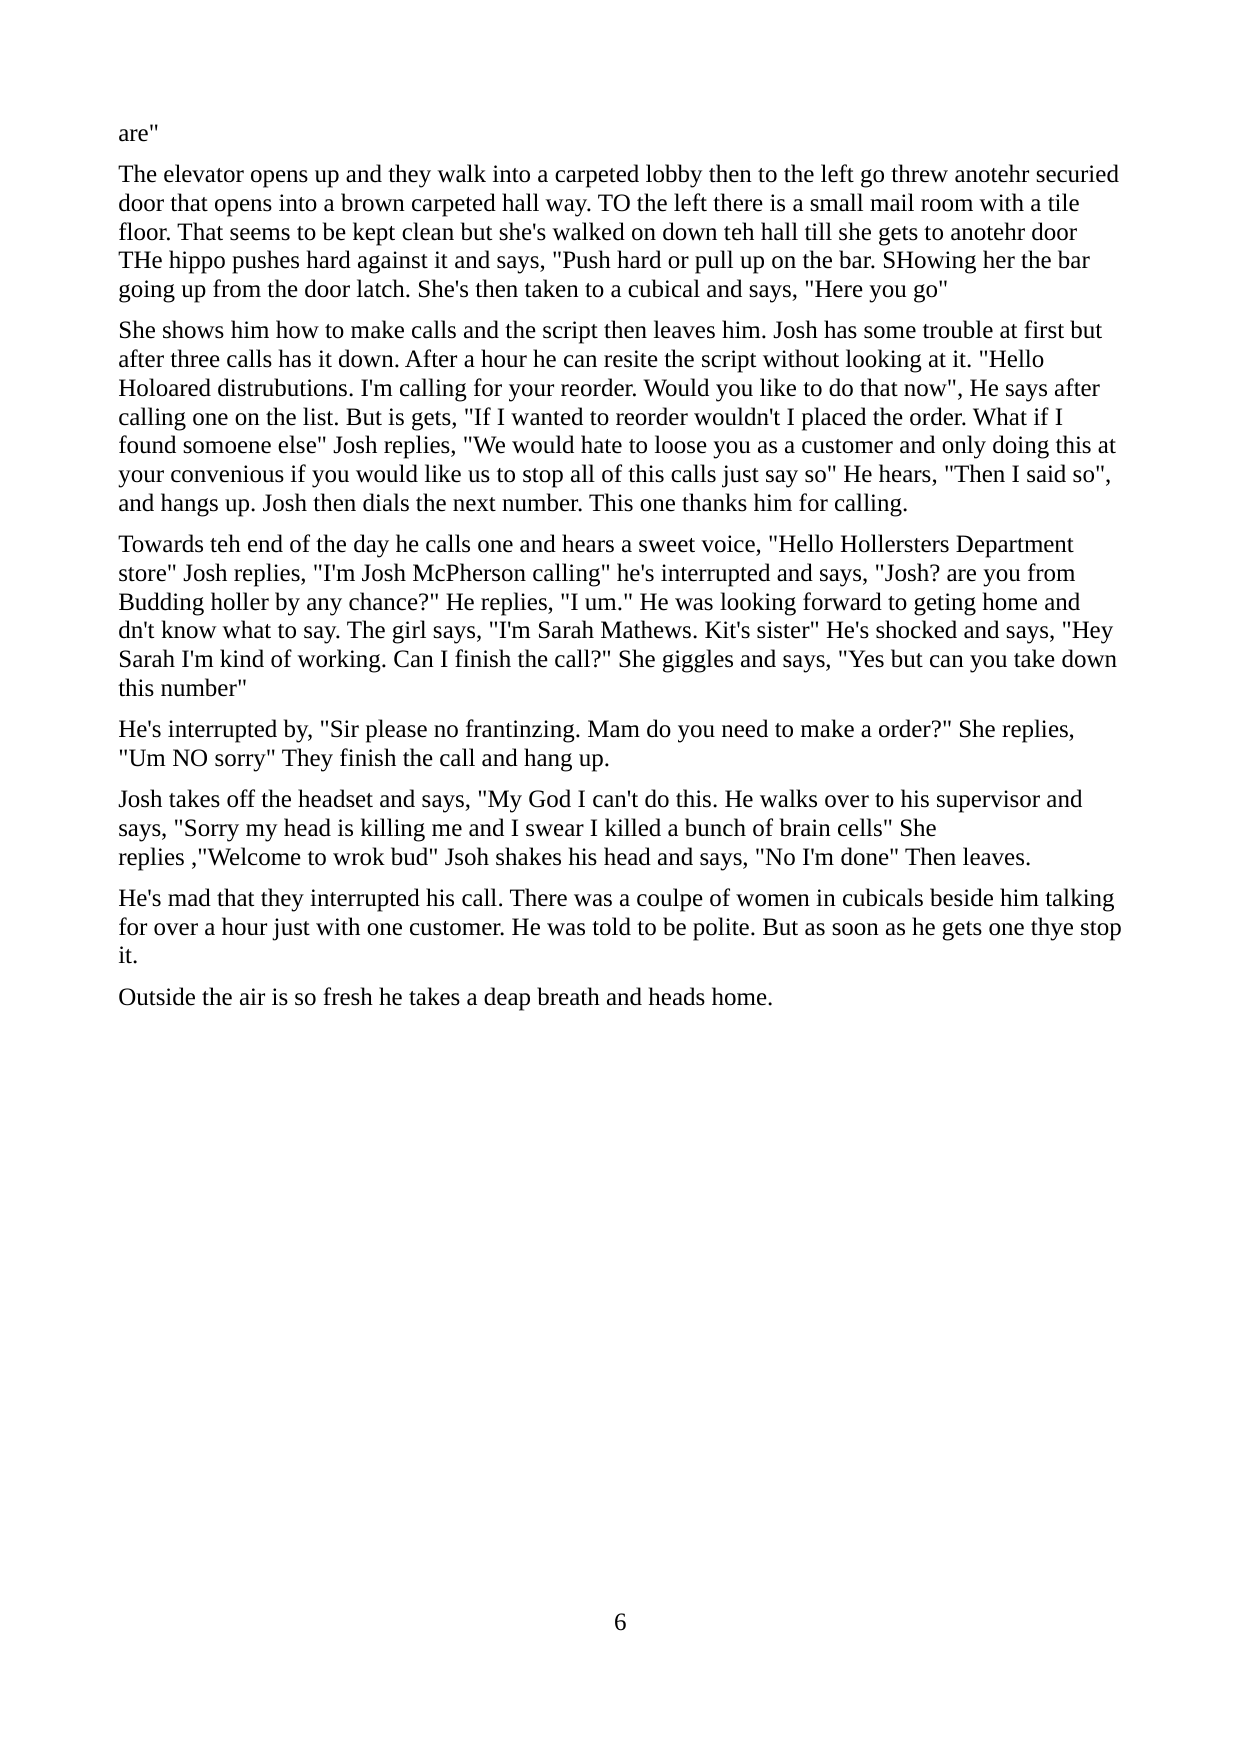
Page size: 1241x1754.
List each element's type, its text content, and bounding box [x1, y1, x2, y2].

text Towards teh end of the day he calls one and hears a sweet voice, "Hello Hollersters Department store" Josh replies, "I'm Josh McPherson calling" he's interrupted and says, "Josh? are you from Budding holler by any chance?" He replies, "I um." He was looking forward to geting home and dn't know what to say. The girl says, "I'm Sarah Mathews. Kit's sister" He's shocked and says, "Hey Sarah I'm kind of working. Can I finish the call?" She giggles and says, "Yes but can you take down this number" [118, 529, 1122, 702]
text He's mad that they interrupted his call. There was a coulpe of women in cubicals beside him talking for over a hour just with one customer. He was told to be polite. But as soon as he gets one thye stop it. [118, 883, 1122, 969]
text Outside the air is so fresh he takes a deap breath and heads home. [118, 982, 1122, 1011]
text are" [118, 118, 1122, 147]
text He's interrupted by, "Sir please no frantinzing. Mam do you need to make a order?" She replies, "Um NO sorry" They finish the call and hang up. [118, 714, 1122, 772]
text The elevator opens up and they walk into a carpeted lobby then to the left go threw anotehr securied door that opens into a brown carpeted hall way. TO the left there is a small mail room with a tile floor. That seems to be kept clean but she's walked on down teh hall till she gets to anotehr door THe hippo pushes hard against it and says, "Push hard or pull up on the bar. SHowing her the bar going up from the door latch. She's then taken to a cubical and says, "Here you go" [118, 159, 1122, 303]
text Josh takes off the headset and says, "My God I can't do this. He walks over to his supervisor and says, "Sorry my head is killing me and I swear I killed a bunch of brain cells" She replies ,"Welcome to wrok bud" Jsoh shakes his head and says, "No I'm done" Then leaves. [118, 784, 1122, 871]
text She shows him how to make calls and the script then leaves him. Josh has some trouble at first but after three calls has it down. After a hour he can resite the script without looking at it. "Hello Holoared distrubutions. I'm calling for your reorder. Would you like to do that now", He says after calling one on the list. But is gets, "If I wanted to reorder wouldn't I placed the order. What if I found somoene else" Josh replies, "We would hate to loose you as a customer and only doing this at your convenious if you would like us to stop all of this calls just say so" He hears, "Then I said so", and hangs up. Josh then dials the next number. This one thanks him for calling. [118, 316, 1122, 517]
